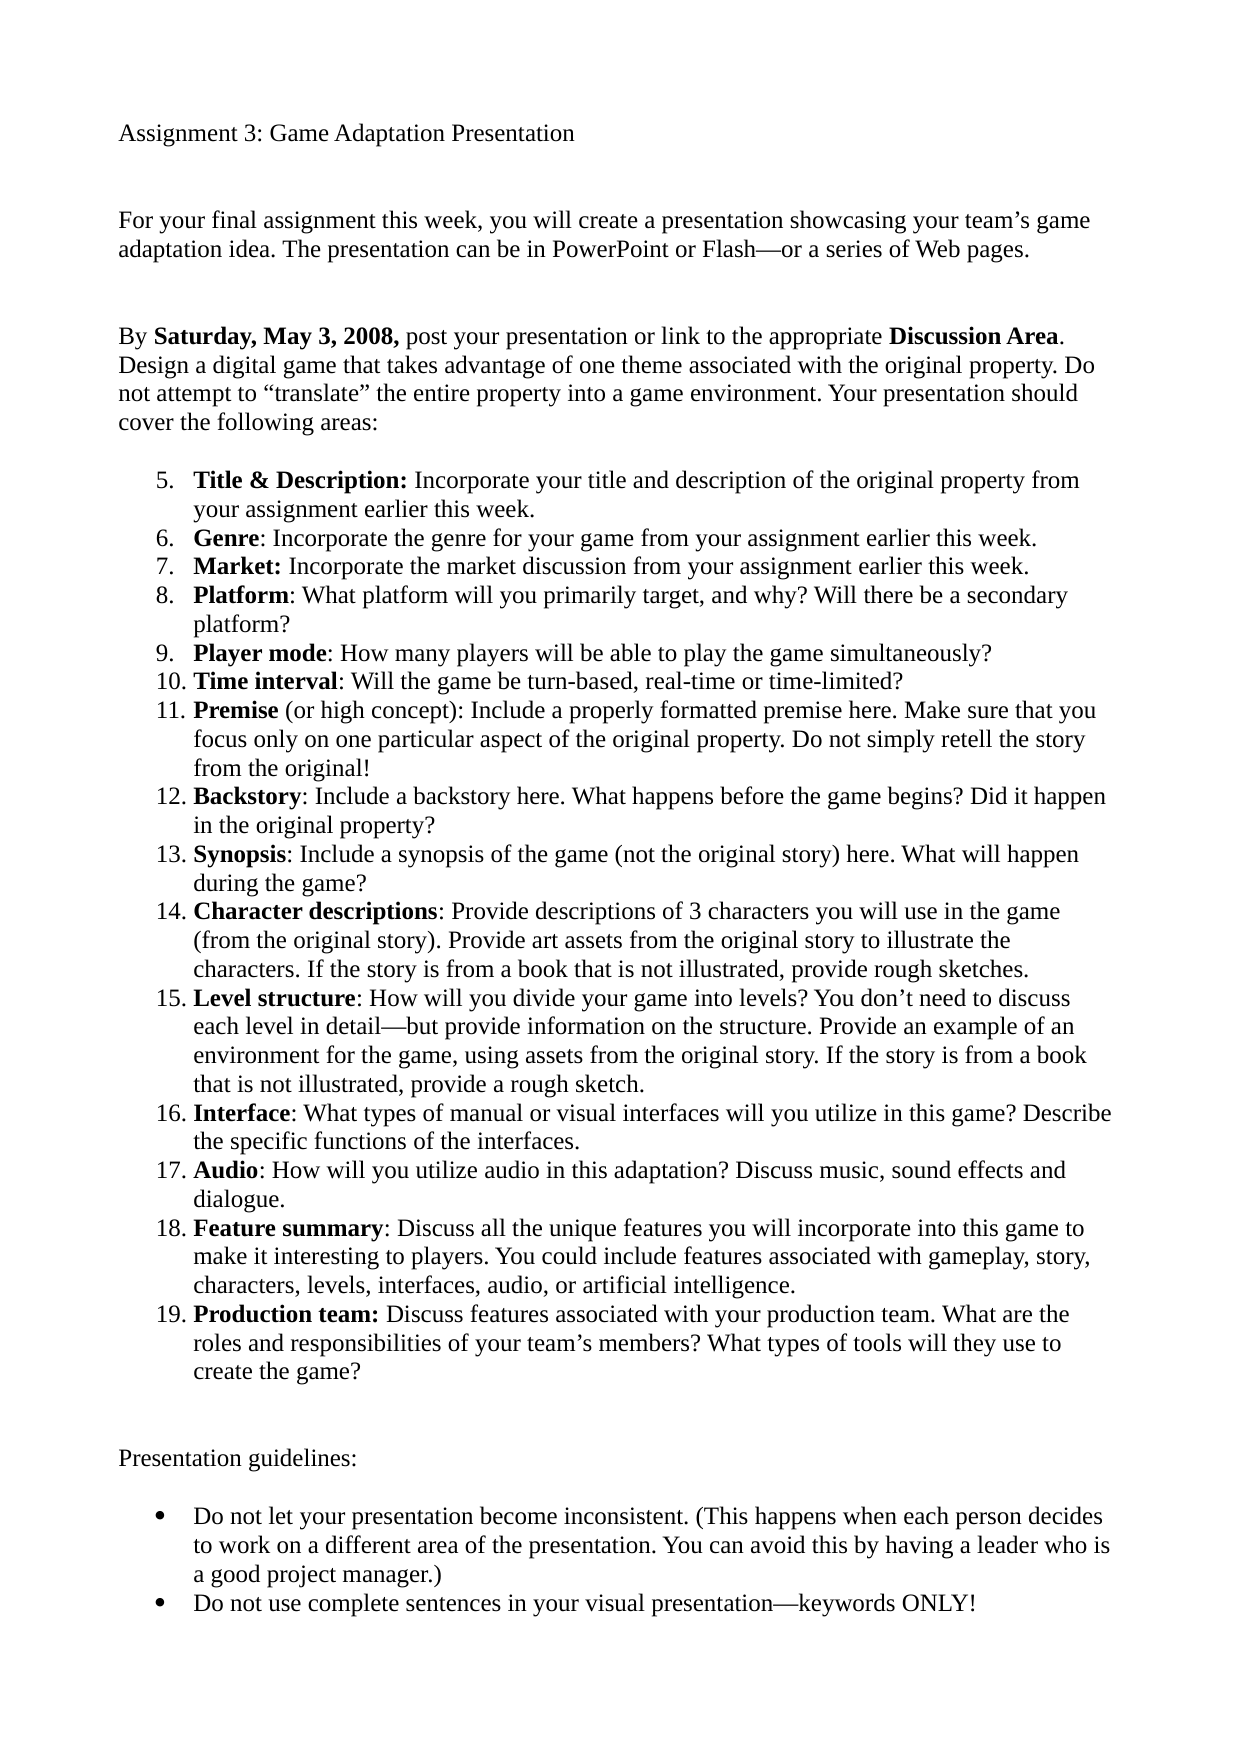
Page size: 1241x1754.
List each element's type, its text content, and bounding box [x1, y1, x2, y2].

text For your final assignment this week, you will create a presentation showcasing your team’s game adaptation idea. The presentation can be in PowerPoint or Flash—or a series of Web pages. [118, 205, 1122, 263]
list Title & Description: Incorporate your title and description of the original property from your assignment earlier this week. [156, 465, 1122, 523]
list Do not let your presentation become inconsistent. (This happens when each person decides to work on a different area of the presentation. You can avoid this by having a leader who is a good project manager.) [156, 1501, 1122, 1588]
list Platform: What platform will you primarily target, and why? Will there be a secondary platform? [156, 580, 1122, 638]
list Level structure: How will you divide your game into levels? You don’t need to discuss each level in detail—but provide information on the structure. Provide an example of an environment for the game, using assets from the original story. If the story is from a book that is not illustrated, provide a rough sketch. [156, 983, 1122, 1098]
list Synopsis: Include a synopsis of the game (not the original story) here. What will happen during the game? [156, 839, 1122, 896]
list Feature summary: Discuss all the unique features you will incorporate into this game to make it interesting to players. You could include features associated with gameplay, story, characters, levels, interfaces, audio, or artificial intelligence. [156, 1213, 1122, 1299]
list Time interval: Will the game be turn-based, real-time or time-limited? [156, 666, 1122, 695]
list Interface: What types of manual or visual interfaces will you utilize in this game? Describe the specific functions of the interfaces. [156, 1098, 1122, 1155]
list Backstory: Include a backstory here. What happens before the game begins? Did it happen in the original property? [156, 781, 1122, 839]
list Do not use complete sentences in your visual presentation—keywords ONLY! [156, 1588, 1122, 1616]
list Premise (or high concept): Include a properly formatted premise here. Make sure that you focus only on one particular aspect of the original property. Do not simply retell the story from the original! [156, 695, 1122, 781]
text By Saturday, May 3, 2008, post your presentation or link to the appropriate Discussion Area. Design a digital game that takes advantage of one theme associated with the original property. Do not attempt to “translate” the entire property into a game environment. Your presentation should cover the following areas: [118, 321, 1122, 436]
list Character descriptions: Provide descriptions of 3 characters you will use in the game (from the original story). Provide art assets from the original story to illustrate the characters. If the story is from a book that is not illustrated, provide rough sketches. [156, 896, 1122, 983]
list Player mode: How many players will be able to play the game simultaneously? [156, 638, 1122, 666]
title Assignment 3: Game Adaptation Presentation [118, 118, 1122, 147]
list Market: Incorporate the market discussion from your assignment earlier this week. [156, 551, 1122, 580]
text Presentation guidelines: [118, 1443, 1122, 1472]
list Genre: Incorporate the genre for your game from your assignment earlier this week. [156, 523, 1122, 551]
list Production team: Discuss features associated with your production team. What are the roles and responsibilities of your team’s members? What types of tools will they use to create the game? [156, 1299, 1122, 1385]
list Audio: How will you utilize audio in this adaptation? Discuss music, sound effects and dialogue. [156, 1155, 1122, 1213]
